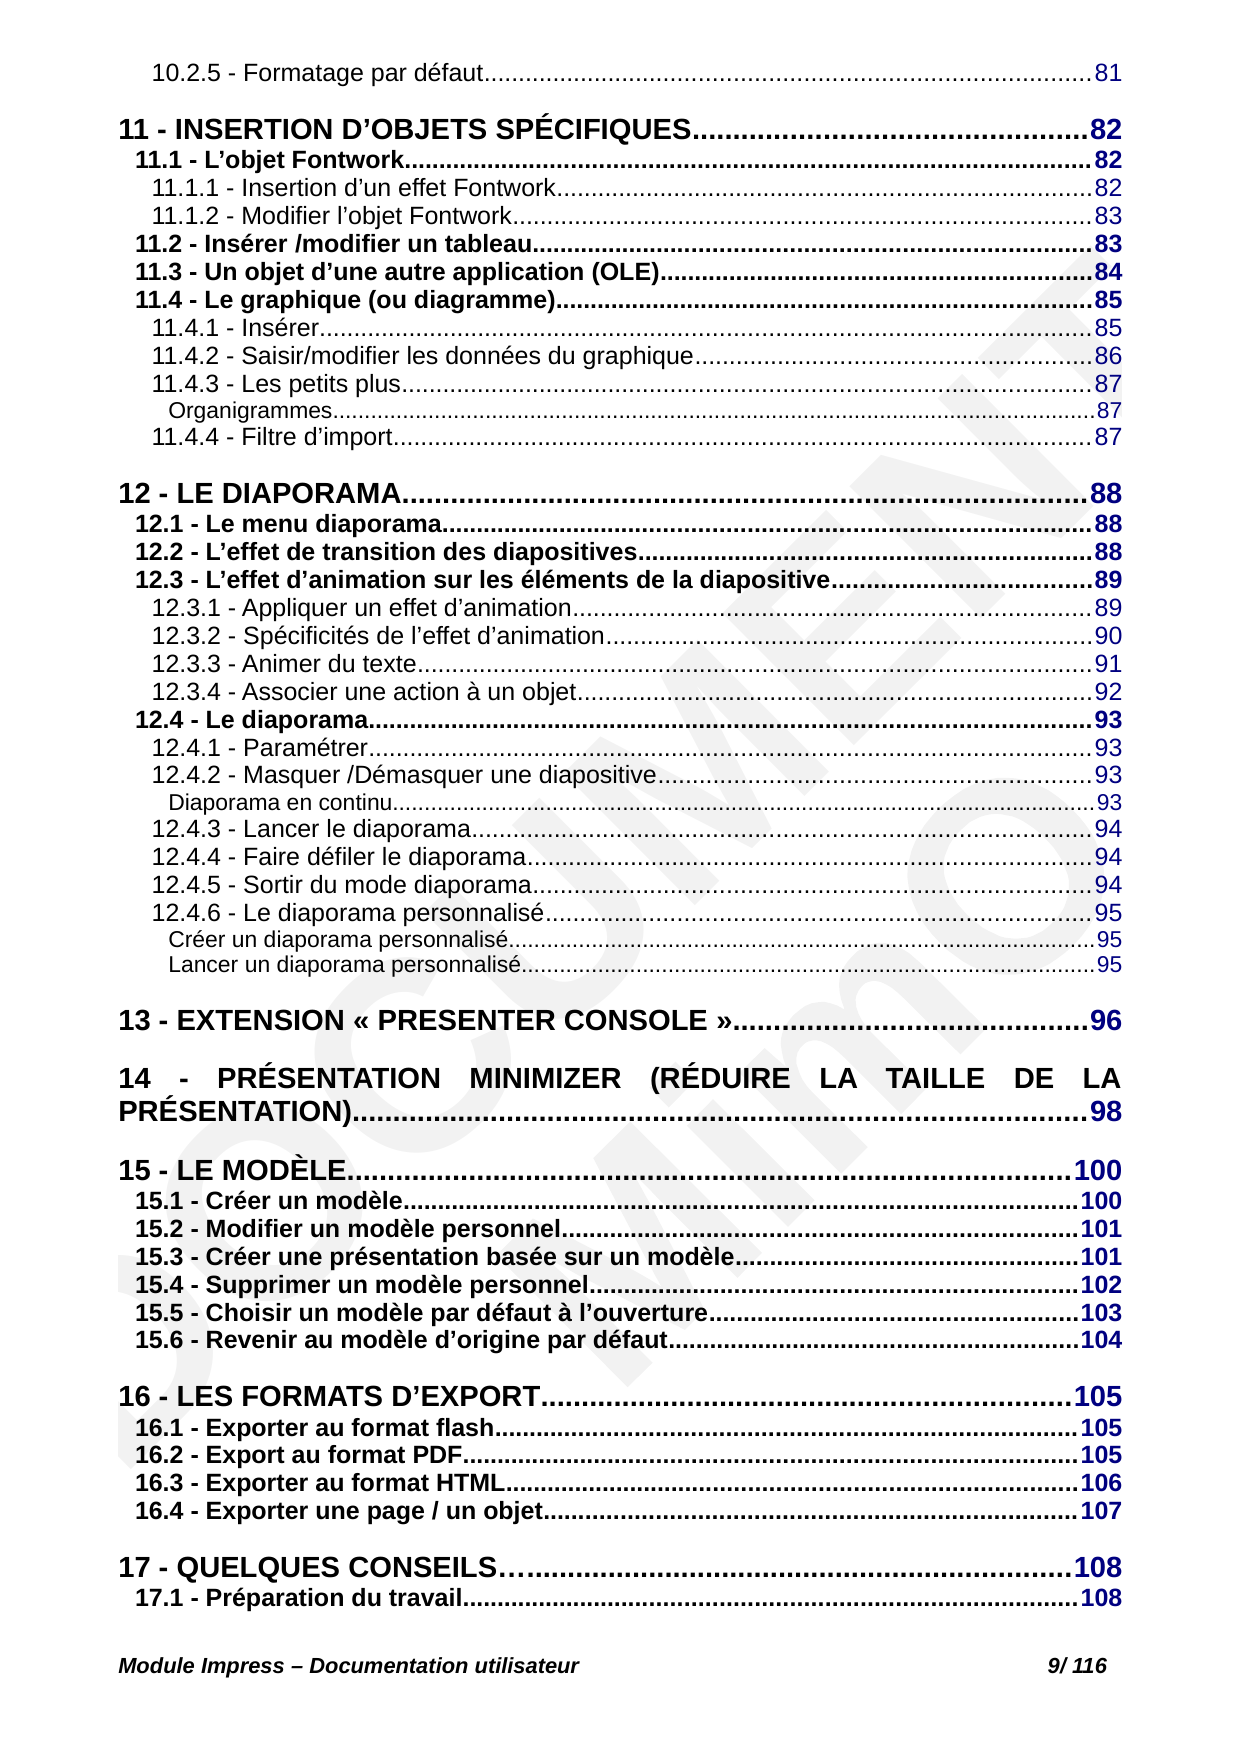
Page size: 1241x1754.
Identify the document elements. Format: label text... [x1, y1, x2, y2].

text 14 - Présentation Minimizer (réduire la taille de la présentation) 98 [118, 1062, 1122, 1127]
text 15.6 - Revenir au modèle d’origine par défaut 104 [135, 1326, 1122, 1354]
text 17.1 - Préparation du travail 108 [135, 1584, 1122, 1612]
text 12.4 - Le diaporama 93 [135, 706, 1122, 733]
text 16.3 - Exporter au format HTML 106 [135, 1469, 1122, 1497]
text 12.4.6 - Le diaporama personnalisé 95 [151, 899, 1122, 927]
text 11.1.1 - Insertion d’un effet Fontwork 82 [151, 174, 1122, 202]
text 12.3 - L’effet d’animation sur les éléments de la diapositive 89 [135, 566, 1122, 594]
text 11.4.2 - Saisir/modifier les données du graphique 86 [151, 342, 1122, 369]
text 11.1 - L’objet Fontwork 82 [135, 146, 1122, 174]
text 12.3.3 - Animer du texte 91 [151, 650, 1122, 678]
text Créer un diaporama personnalisé 95 [168, 927, 1122, 952]
text 11.4.3 - Les petits plus 87 [151, 369, 1122, 397]
text 11.4.4 - Filtre d’import 87 [151, 423, 1122, 451]
text Organigrammes 87 [168, 397, 1122, 423]
text 11.3 - Un objet d’une autre application (OLE) 84 [135, 258, 1122, 286]
text 12 - Le diaporama 88 [118, 477, 1122, 509]
text 12.2 - L’effet de transition des diapositives 88 [135, 538, 1122, 566]
text 15.4 - Supprimer un modèle personnel 102 [135, 1270, 1122, 1298]
text 11 - Insertion d’objets spécifiques 82 [118, 113, 1122, 146]
text 15.3 - Créer une présentation basée sur un modèle 101 [135, 1242, 1122, 1270]
text 12.4.4 - Faire défiler le diaporama 94 [151, 843, 1122, 871]
text 12.3.1 - Appliquer un effet d’animation 89 [151, 594, 1122, 622]
text 12.4.3 - Lancer le diaporama 94 [151, 815, 1122, 843]
text 16.1 - Exporter au format flash 105 [135, 1413, 1122, 1441]
text Diaporama en continu 93 [168, 789, 1122, 815]
text 12.3.4 - Associer une action à un objet 92 [151, 678, 1122, 706]
text 12.1 - Le menu diaporama 88 [135, 510, 1122, 538]
text 15.5 - Choisir un modèle par défaut à l’ouverture 103 [135, 1298, 1122, 1326]
text 12.4.2 - Masquer /Démasquer une diapositive 93 [151, 761, 1122, 789]
text 15 - Le modèle 100 [118, 1153, 1122, 1186]
text 12.3.2 - Spécificités de l’effet d’animation 90 [151, 622, 1122, 650]
text 11.4.1 - Insérer 85 [151, 314, 1122, 342]
text 12.4.5 - Sortir du mode diaporama 94 [151, 871, 1122, 899]
text 15.2 - Modifier un modèle personnel 101 [135, 1214, 1122, 1242]
text 11.4 - Le graphique (ou diagramme) 85 [135, 286, 1122, 314]
text 13 - Extension « Presenter console » 96 [118, 1004, 1122, 1036]
text 11.1.2 - Modifier l’objet Fontwork 83 [151, 202, 1122, 230]
text 12.4.1 - Paramétrer 93 [151, 733, 1122, 761]
text Lancer un diaporama personnalisé 95 [168, 952, 1122, 978]
text 11.2 - Insérer /modifier un tableau 83 [135, 230, 1122, 258]
text 10.2.5 - Formatage par défaut 81 [151, 59, 1122, 87]
text 16.4 - Exporter une page / un objet 107 [135, 1497, 1122, 1525]
text 16 - Les formats d’export 105 [118, 1380, 1122, 1413]
text 17 - Quelques conseils… 108 [118, 1551, 1122, 1583]
text 15.1 - Créer un modèle 100 [135, 1187, 1122, 1214]
text 16.2 - Export au format PDF 105 [135, 1441, 1122, 1469]
